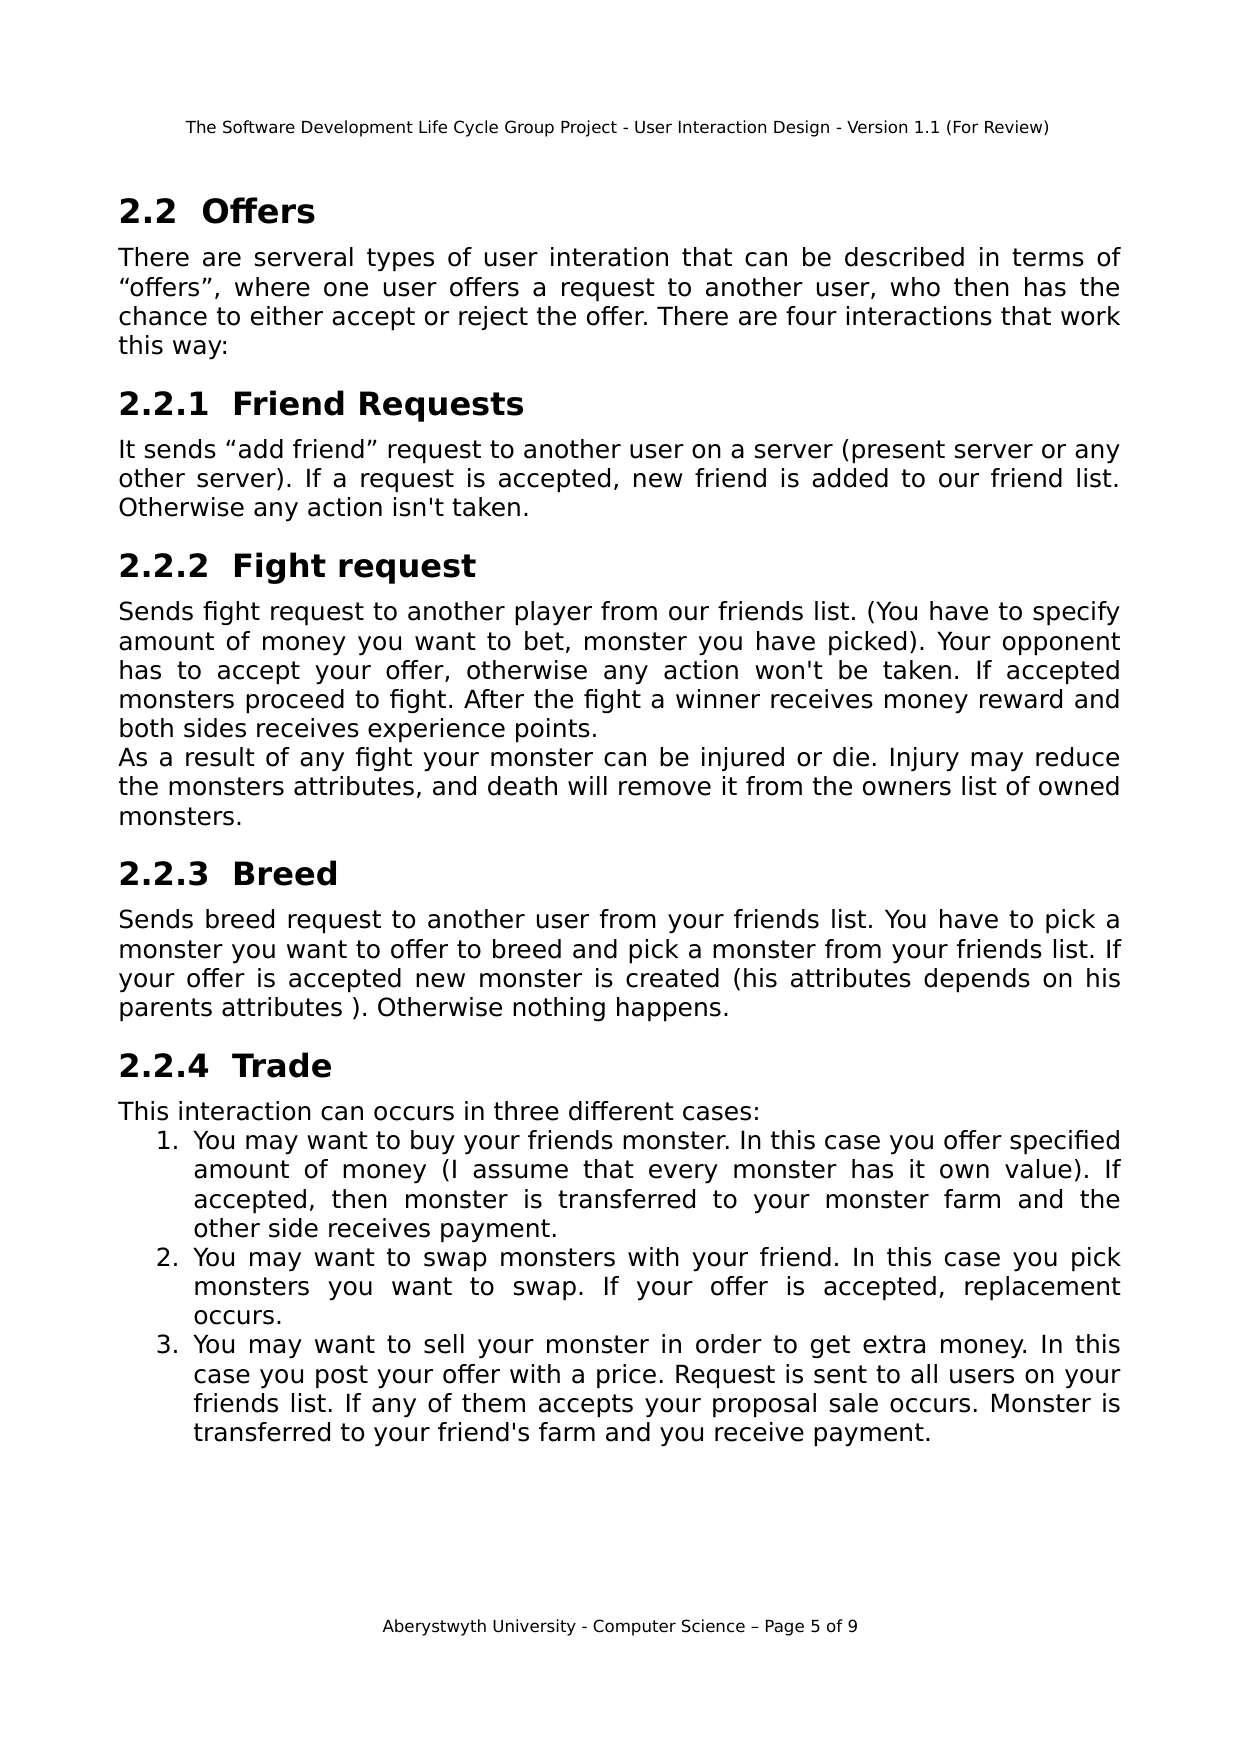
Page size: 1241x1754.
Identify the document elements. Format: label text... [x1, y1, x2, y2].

subtitle Breed [118, 856, 1122, 893]
subtitle Friend Requests [118, 385, 1122, 423]
subtitle Offers [118, 192, 1122, 231]
list You may want to buy your friends monster. In this case you offer specified amount of money (I assume that every monster has it own value). If accepted, then monster is transferred to your monster farm and the other side receives payment. [156, 1126, 1122, 1243]
list You may want to swap monsters with your friend. In this case you pick monsters you want to swap. If your offer is accepted, replacement occurs. [156, 1243, 1122, 1331]
list You may want to sell your monster in order to get extra money. In this case you post your offer with a price. Request is sent to all users on your friends list. If any of them accepts your proposal sale occurs. Monster is transferred to your friend's farm and you receive payment. [156, 1331, 1122, 1447]
subtitle Trade [118, 1047, 1122, 1085]
subtitle Fight request [118, 548, 1122, 585]
text This interaction can occurs in three different cases: [118, 1097, 1122, 1126]
text It sends “add friend” request to another user on a server (present server or any other server). If a request is accepted, new friend is added to our friend list. Otherwise any action isn't taken. [118, 435, 1122, 523]
text There are serveral types of user interation that can be described in terms of “offers”, where one user offers a request to another user, who then has the chance to either accept or reject the offer. There are four interactions that work this way: [118, 243, 1122, 360]
text As a result of any fight your monster can be injured or die. Injury may reduce the monsters attributes, and death will remove it from the owners list of owned monsters. [118, 743, 1122, 831]
text Sends breed request to another user from your friends list. You have to pick a monster you want to offer to breed and pick a monster from your friends list. If your offer is accepted new monster is created (his attributes depends on his parents attributes ). Otherwise nothing happens. [118, 906, 1122, 1022]
text Sends fight request to another player from our friends list. (You have to specify amount of money you want to bet, monster you have picked). Your opponent has to accept your offer, otherwise any action won't be taken. If accepted monsters proceed to fight. After the fight a winner receives money reward and both sides receives experience points. [118, 597, 1122, 743]
